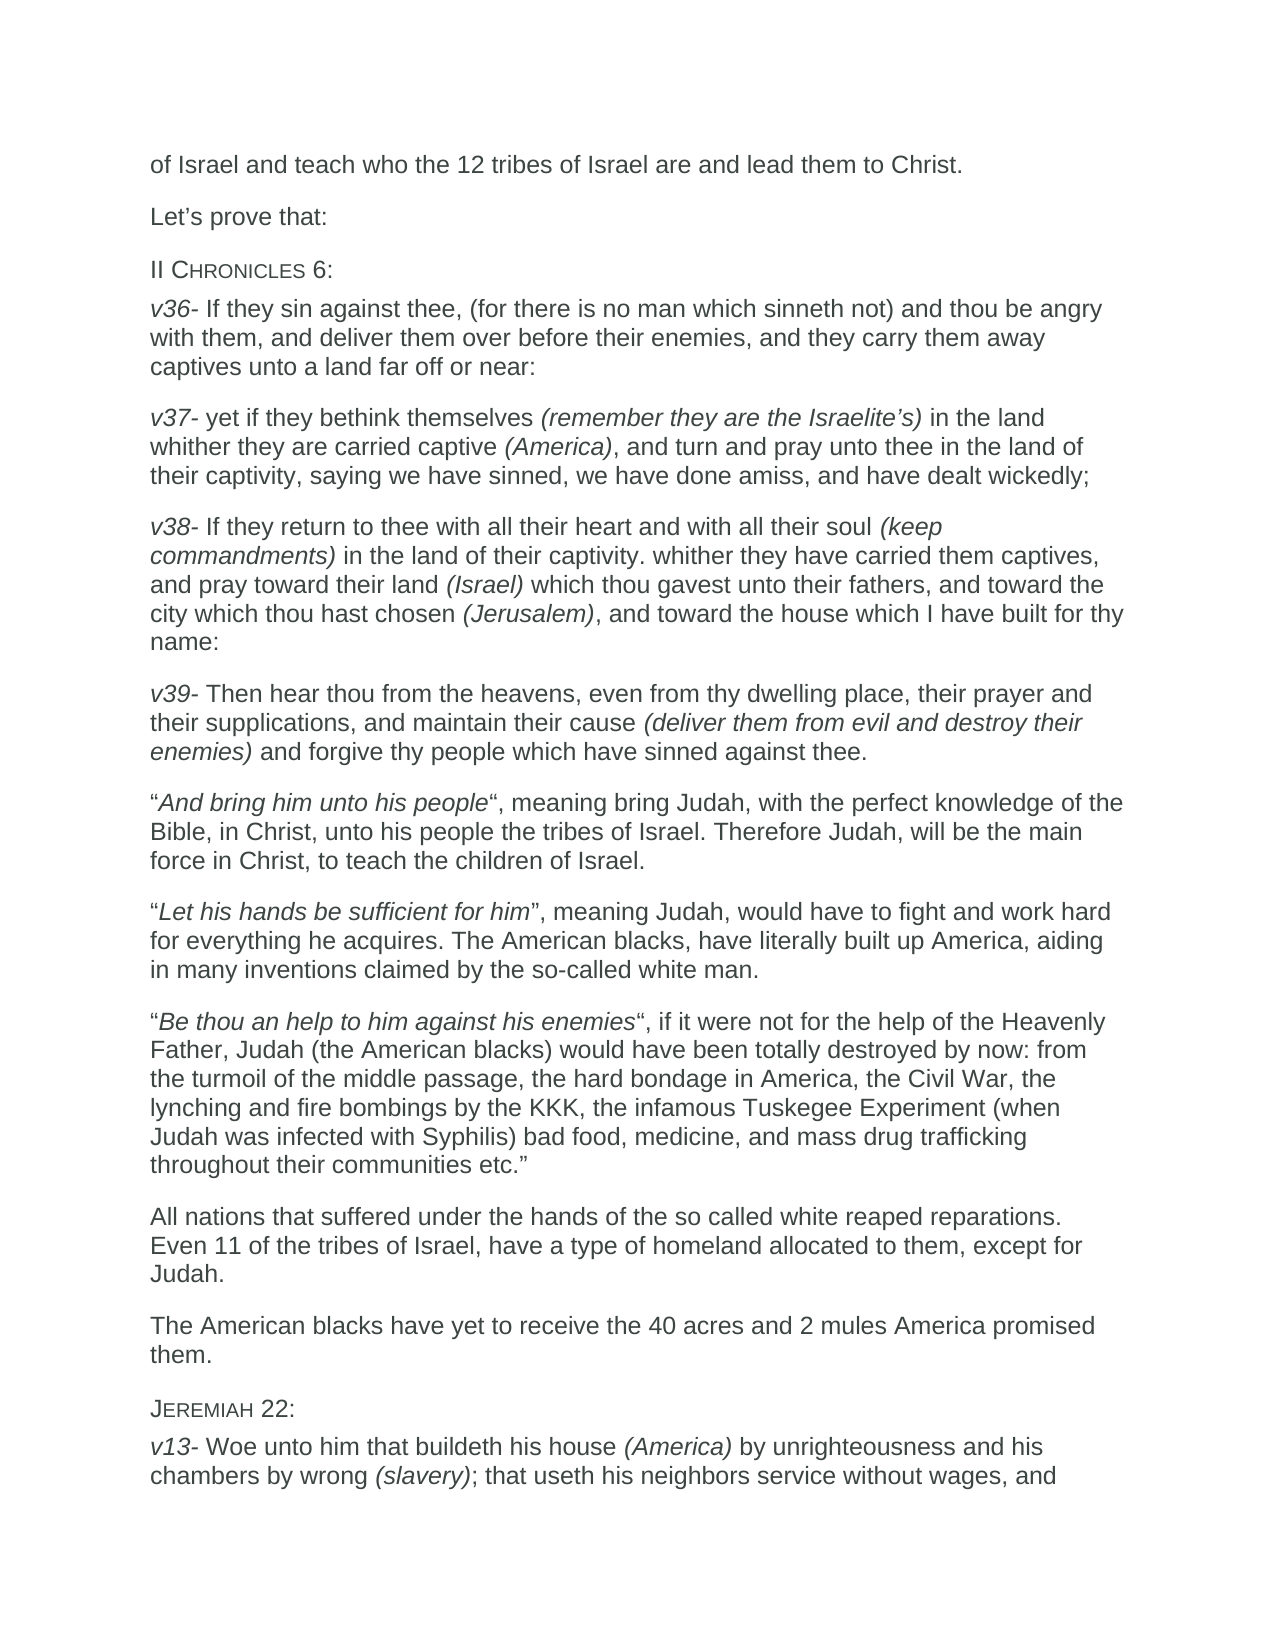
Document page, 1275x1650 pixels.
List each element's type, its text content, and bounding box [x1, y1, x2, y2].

text Let’s prove that: [150, 202, 1125, 230]
text “Be thou an help to him against his enemies“, if it were not for the help of the Heavenly Father, Judah (the American blacks) would have been totally destroyed by now: from the turmoil of the middle passage, the hard bondage in America, the Civil War, the lynching and fire bombings by the KKK, the infamous Tuskegee Experiment (when Judah was infected with Syphilis) bad food, medicine, and mass drug trafficking throughout their communities etc.” [150, 1007, 1125, 1179]
text v36- If they sin against thee, (for there is no man which sinneth not) and thou be angry with them, and deliver them over before their enemies, and they carry them away captives unto a land far off or near: [150, 294, 1125, 380]
text The American blacks have yet to receive the 40 acres and 2 mules America promised them. [150, 1311, 1125, 1369]
text v38- If they return to thee with all their heart and with all their soul (keep commandments) in the land of their captivity. whither they have carried them captives, and pray toward their land (Israel) which thou gavest unto their fathers, and toward the city which thou hast chosen (Jerusalem), and toward the house which I have built for thy name: [150, 512, 1125, 656]
text v13- Woe unto him that buildeth his house (America) by unrighteousness and his chambers by wrong (slavery); that useth his neighbors service without wages, and [150, 1432, 1125, 1490]
text v39- Then hear thou from the heavens, even from thy dwelling place, their prayer and their supplications, and maintain their cause (deliver them from evil and destroy their enemies) and forgive thy people which have sinned against thee. [150, 679, 1125, 765]
text “Let his hands be sufficient for him”, meaning Judah, would have to fight and work hard for everything he acquires. The American blacks, have literally built up America, aiding in many inventions claimed by the so-called white man. [150, 897, 1125, 984]
text All nations that suffered under the hands of the so called white reaped reparations. Even 11 of the tribes of Israel, have a type of homeland allocated to them, except for Judah. [150, 1202, 1125, 1288]
text “And bring him unto his people“, meaning bring Judah, with the perfect knowledge of the Bible, in Christ, unto his people the tribes of Israel. Therefore Judah, will be the main force in Christ, to teach the children of Israel. [150, 788, 1125, 874]
subtitle Jeremiah 22: [150, 1394, 1125, 1422]
subtitle II Chronicles 6: [150, 255, 1125, 284]
text of Israel and teach who the 12 tribes of Israel are and lead them to Christ. [150, 150, 1125, 179]
text v37- yet if they bethink themselves (remember they are the Israelite’s) in the land whither they are carried captive (America), and turn and pray unto thee in the land of their captivity, saying we have sinned, we have done amiss, and have dealt wickedly; [150, 403, 1125, 489]
